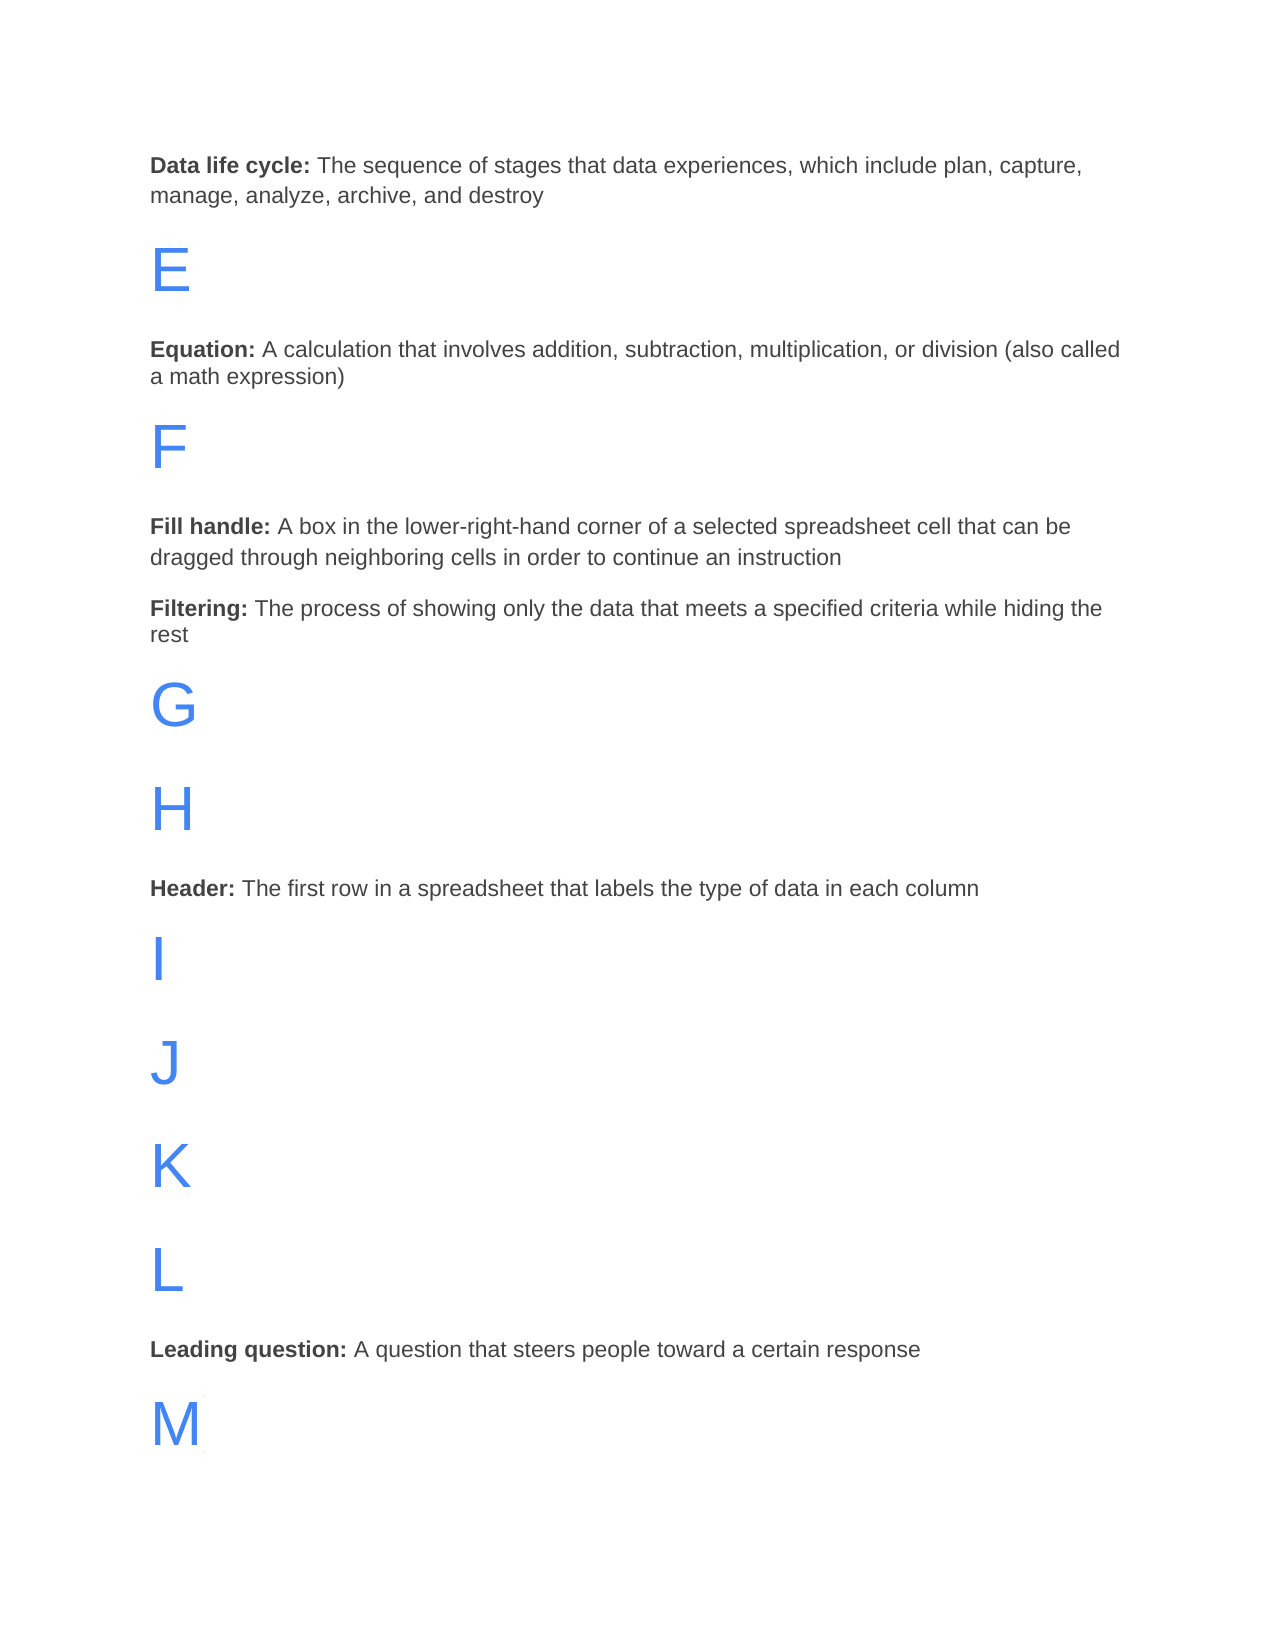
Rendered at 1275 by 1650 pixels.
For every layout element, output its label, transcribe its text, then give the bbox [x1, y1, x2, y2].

text M [150, 1387, 1125, 1459]
text Header: The first row in a spreadsheet that labels the type of data in each column [150, 875, 1125, 901]
text G [150, 668, 1125, 740]
text Data life cycle: The sequence of stages that data experiences, which include plan, capture, manage, analyze, archive, and destroy [150, 152, 1125, 208]
text F [150, 410, 1125, 482]
text Filtering: The process of showing only the data that meets a specified criteria while hiding the rest [150, 594, 1125, 647]
text Fill handle: A box in the lower-right-hand corner of a selected spreadsheet cell that can be dragged through neighboring cells in order to continue an instruction [150, 513, 1125, 570]
text H [150, 771, 1125, 843]
text E [150, 233, 1125, 305]
text Leading question: A question that steers people toward a certain response [150, 1336, 1125, 1362]
text K [150, 1129, 1125, 1201]
text L [150, 1232, 1125, 1304]
text Equation: A calculation that involves addition, subtraction, multiplication, or division (also called a math expression) [150, 336, 1125, 389]
text I [150, 922, 1125, 994]
text J [150, 1026, 1125, 1097]
